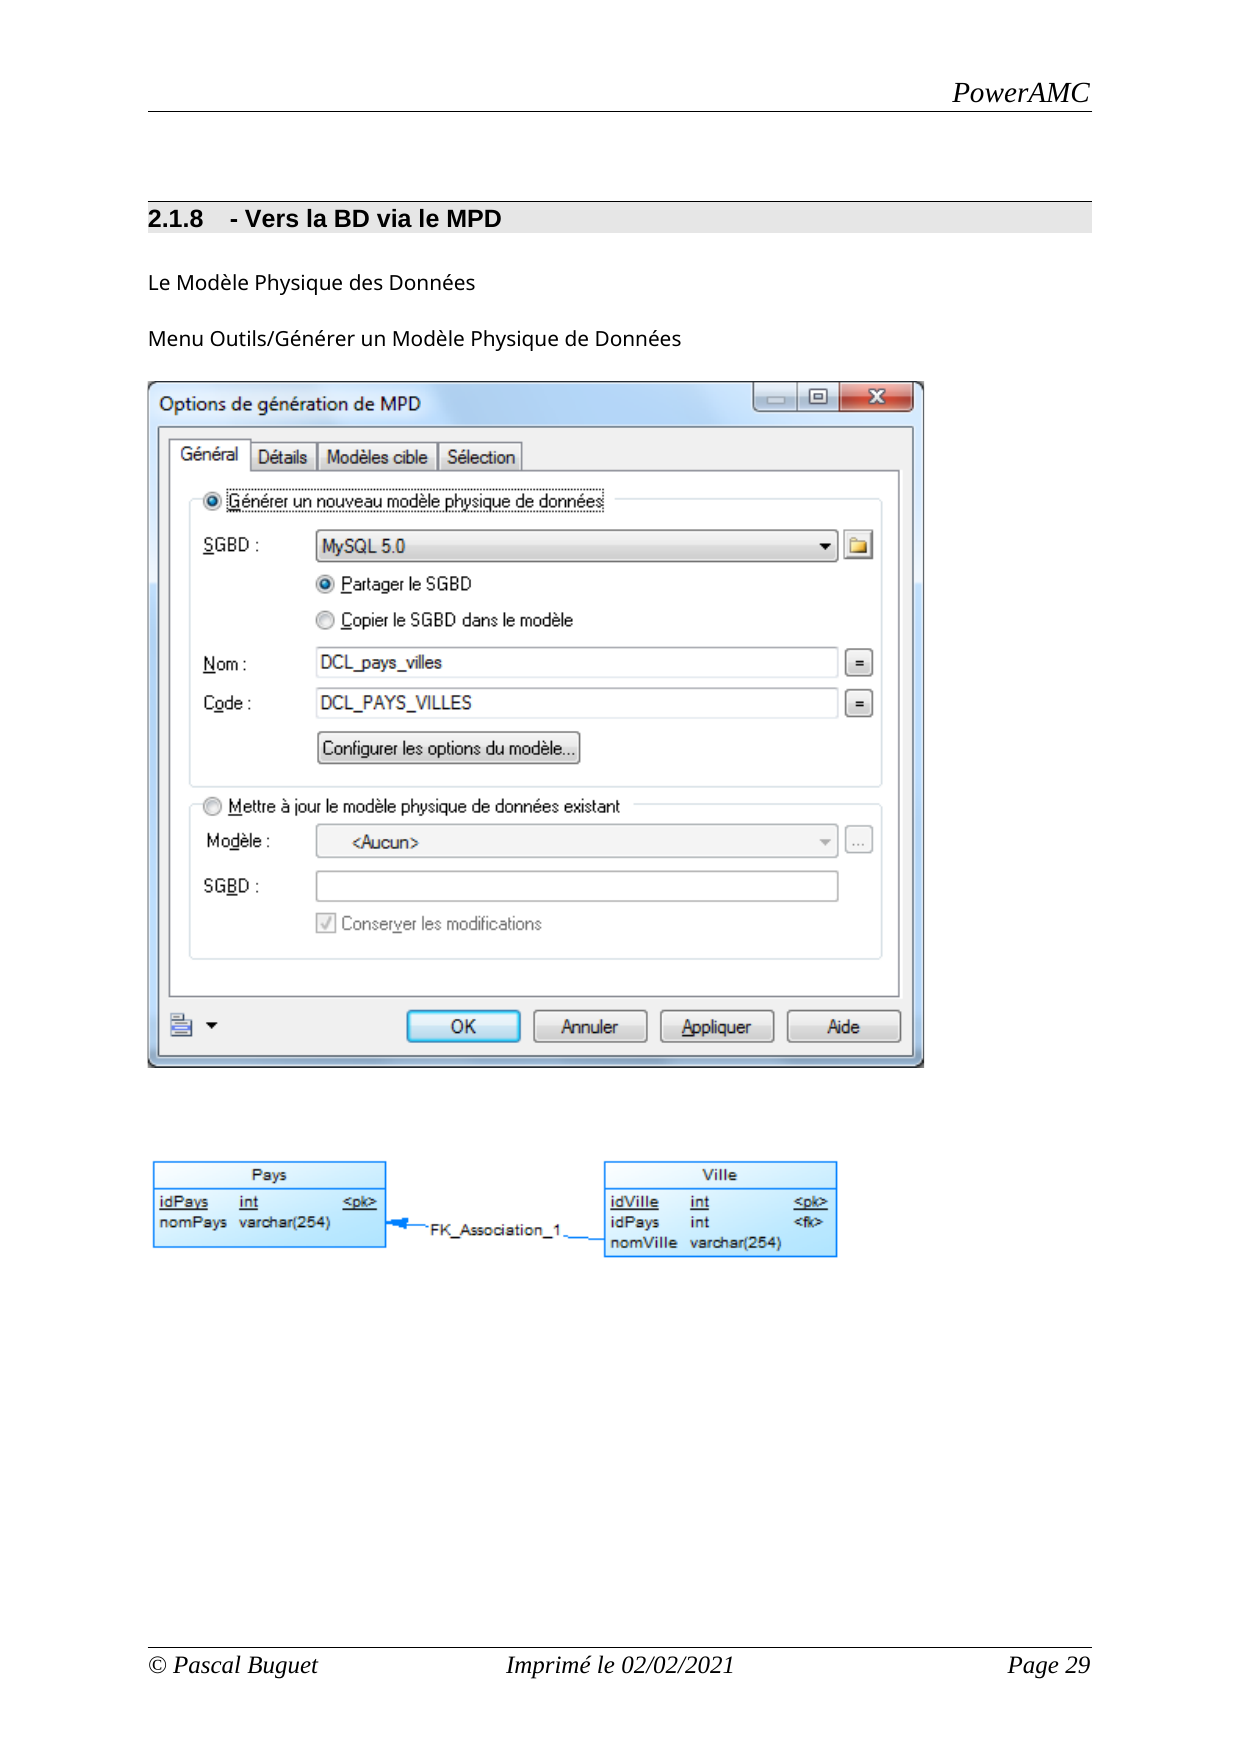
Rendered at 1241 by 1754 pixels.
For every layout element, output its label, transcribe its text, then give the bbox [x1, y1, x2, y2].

text Menu Outils/Générer un Modèle Physique de Données [148, 324, 1092, 353]
text Le Modèle Physique des Données [148, 268, 1092, 296]
subtitle - Vers la BD via le MPD [148, 202, 1092, 233]
picture [147, 381, 925, 1068]
picture [147, 1152, 847, 1267]
